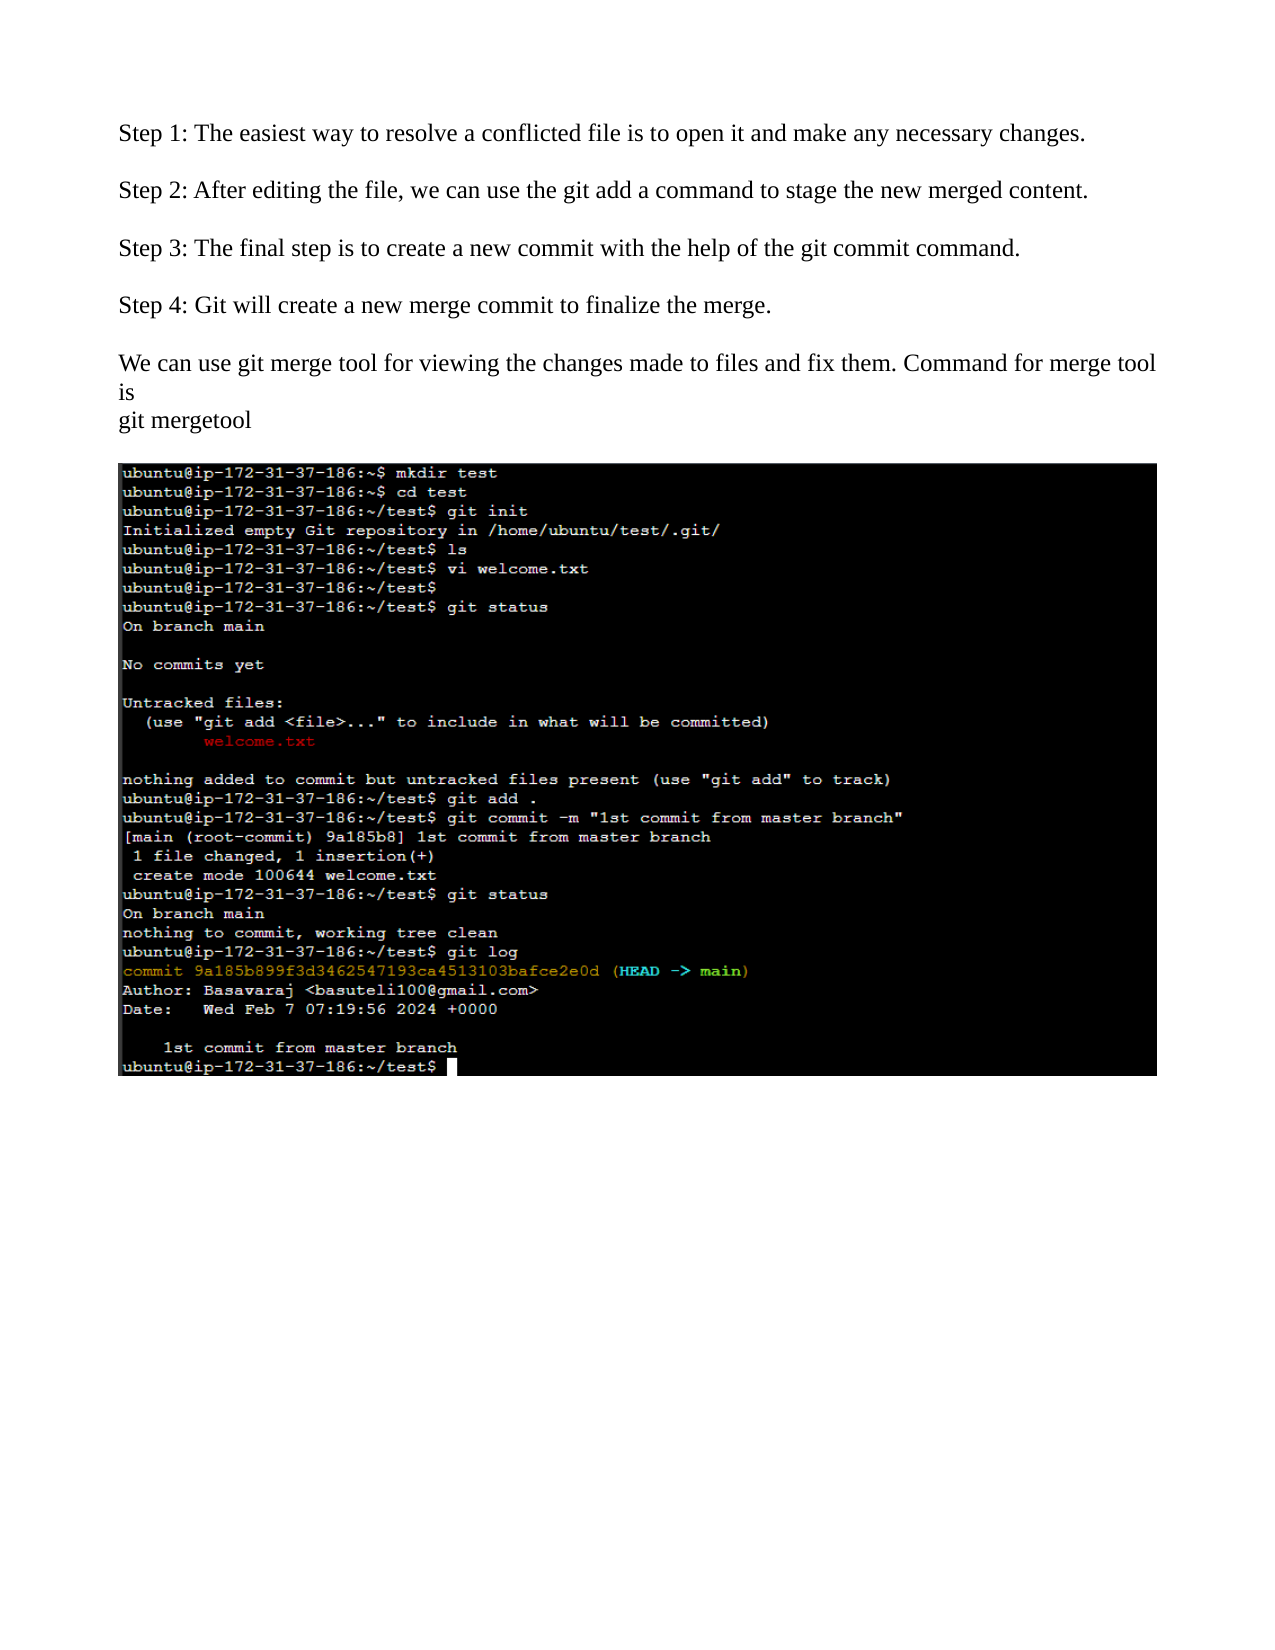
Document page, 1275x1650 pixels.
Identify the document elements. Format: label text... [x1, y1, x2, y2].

text Step 1: The easiest way to resolve a conflicted file is to open it and make any necessary changes. [118, 118, 1157, 147]
text Step 4: Git will create a new merge commit to finalize the merge. [118, 291, 1157, 319]
text Step 2: After editing the file, we can use the git add a command to stage the new merged content. [118, 176, 1157, 204]
picture [118, 463, 1157, 1076]
text Step 3: The final step is to create a new commit with the help of the git commit command. [118, 233, 1157, 262]
text git mergetool [118, 406, 1157, 434]
text We can use git merge tool for viewing the changes made to files and fix them. Command for merge tool is [118, 348, 1157, 406]
